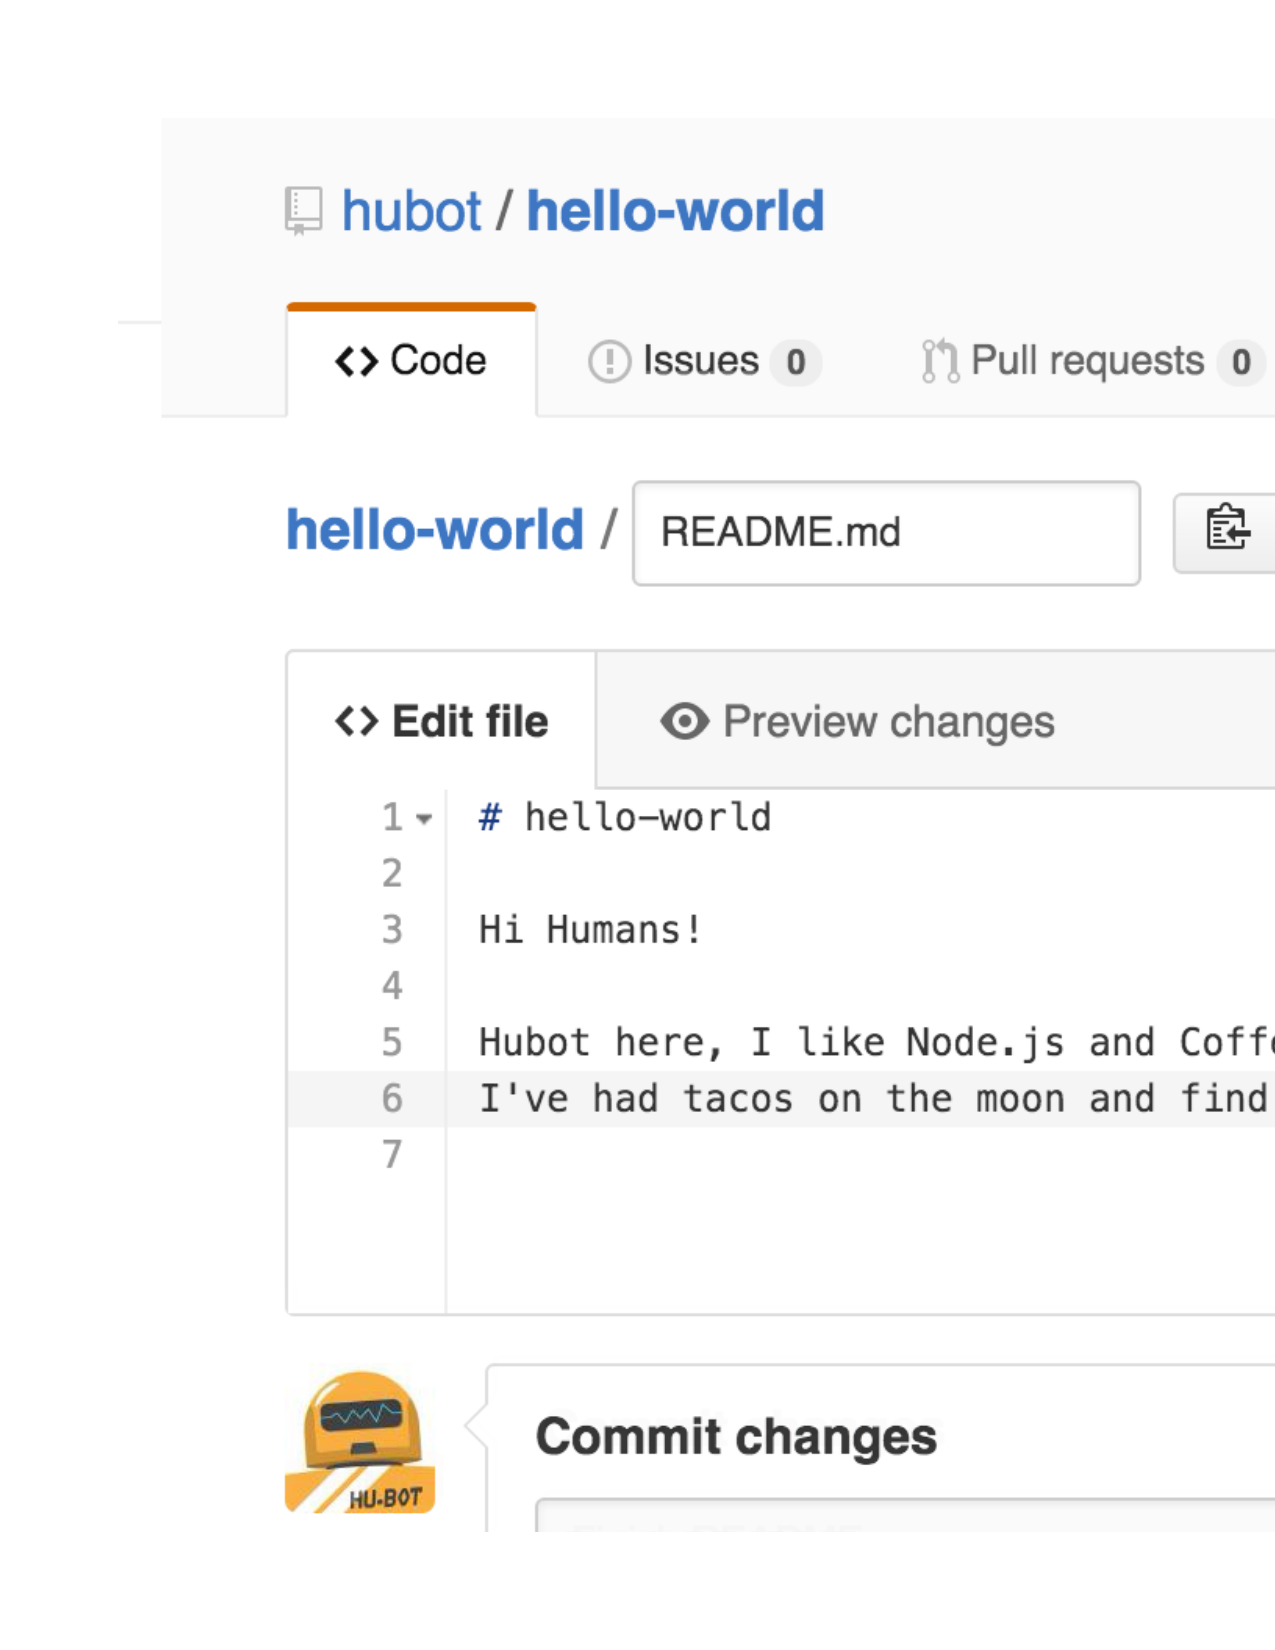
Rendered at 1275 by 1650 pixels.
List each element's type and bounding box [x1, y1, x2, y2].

picture [118, 118, 1275, 1532]
